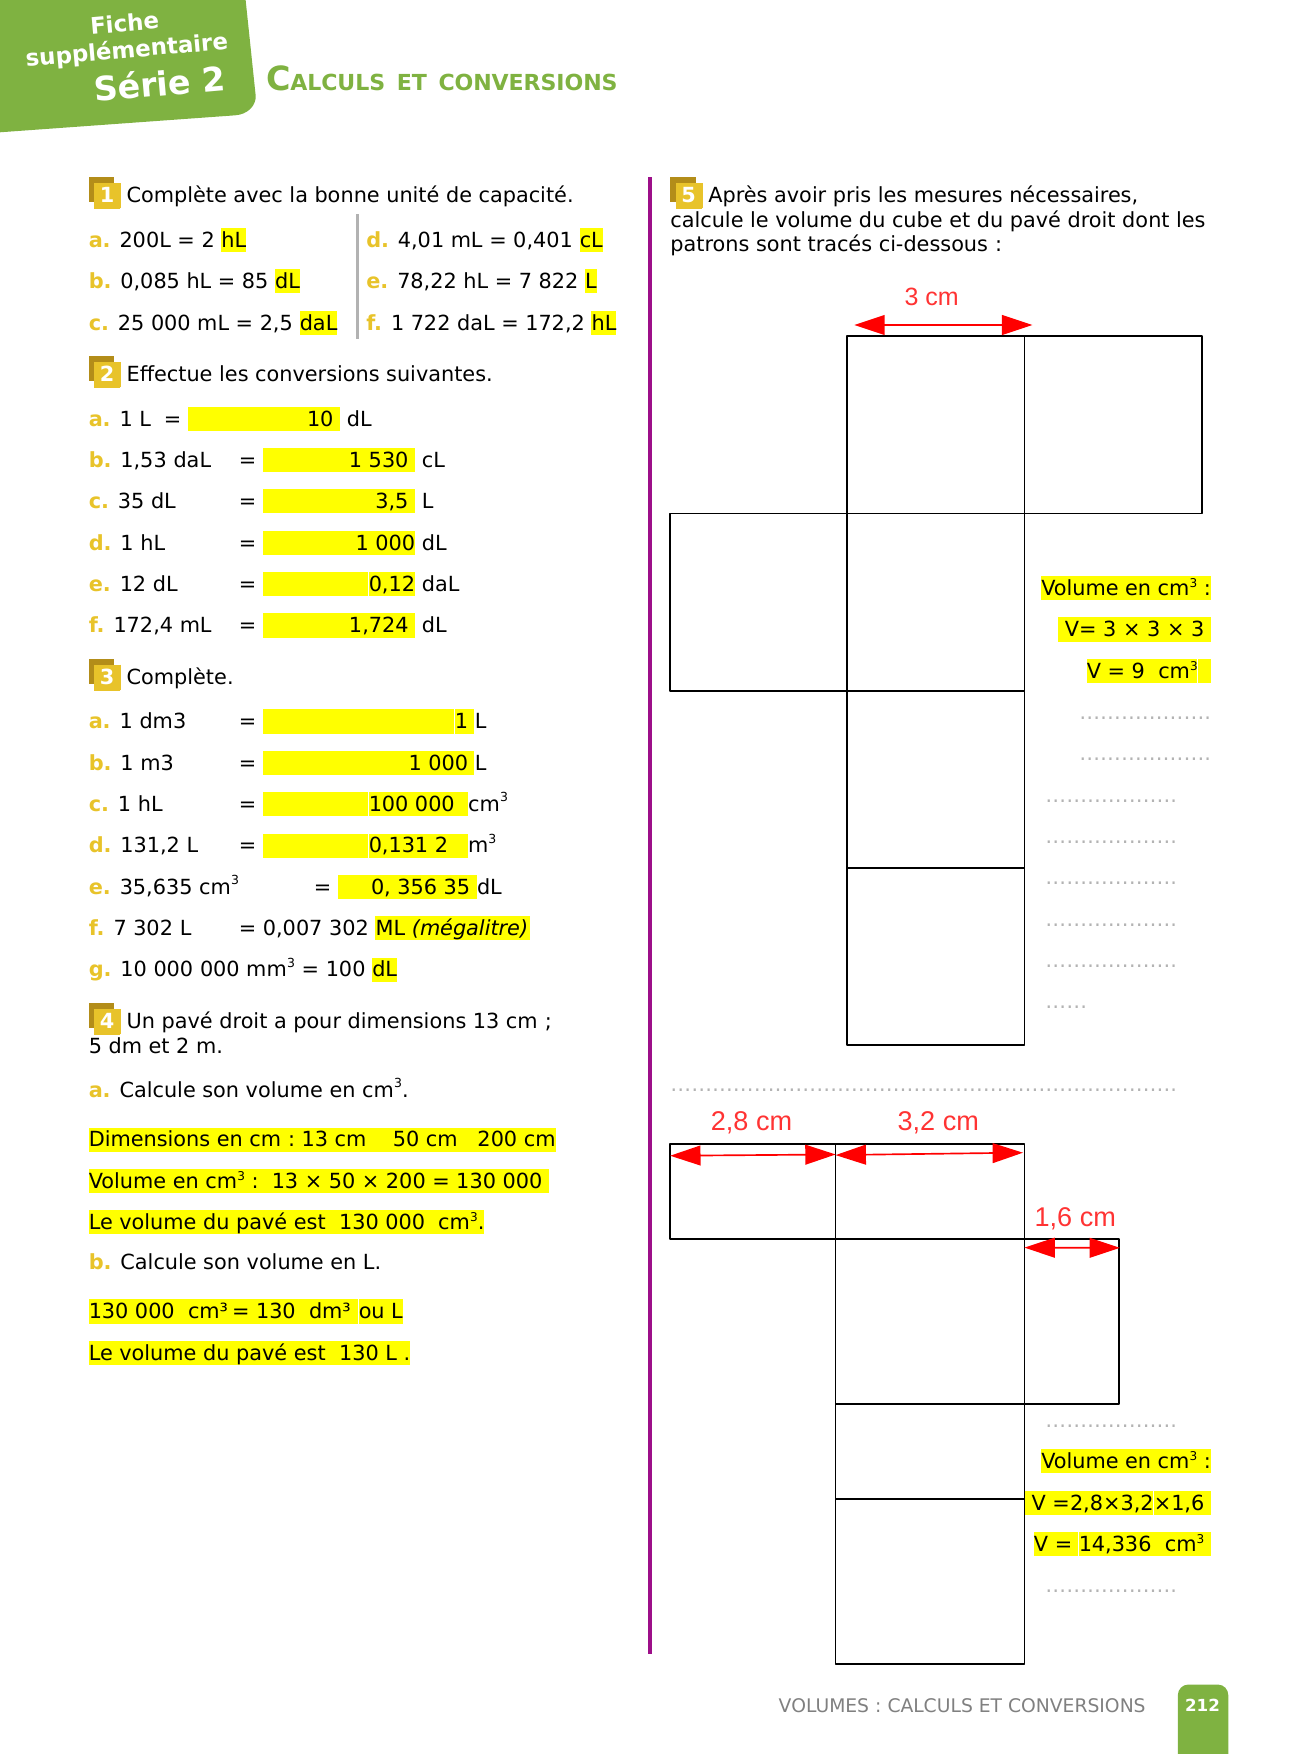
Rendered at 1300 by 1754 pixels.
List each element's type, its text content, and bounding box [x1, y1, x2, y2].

subtitle Complète avec la bonne unité de capacité. [114, 177, 629, 208]
text [836, 1394, 1024, 1403]
list 1 hL = 1 000 dL [88, 517, 629, 558]
text [836, 1436, 1024, 1477]
text [670, 1560, 835, 1601]
text [836, 1405, 1024, 1436]
text [670, 810, 846, 852]
text [670, 1394, 835, 1436]
text [848, 692, 1024, 728]
text Dimensions en cm : 13 cm 50 cm 200 cm Volume en cm3 : 13 × 50 × 200 = 130 000 [88, 1114, 629, 1197]
text [848, 728, 1024, 769]
list 25 000 mL = 2,5 daL [88, 297, 348, 338]
text ………………. [1025, 893, 1211, 934]
text [848, 769, 1024, 810]
text 130 000 cm³ = 130 dm³ ou L [88, 1286, 629, 1327]
list 12 dL = 0,12 daL [88, 558, 629, 600]
list 200L = 2 hL [88, 214, 348, 256]
text [670, 1518, 835, 1560]
list 1 722 daL = 172,2 hL [366, 297, 629, 338]
text [671, 686, 846, 690]
text [671, 645, 846, 686]
list 131,2 L = 0,131 2 m3 [88, 820, 629, 861]
text [671, 604, 846, 645]
text [670, 769, 846, 810]
list 1 L = 10 dL [88, 393, 629, 434]
text [670, 1436, 835, 1477]
text [848, 893, 1024, 934]
text ………………. [1025, 728, 1211, 769]
list 1,53 daL = 1 530 cL [88, 434, 629, 476]
text V = 14,336 cm3 [1025, 1518, 1211, 1560]
text [836, 1560, 1024, 1601]
subtitle Après avoir pris les mesures nécessaires, calcule le volume du cube et du pavé droit dont les patrons sont tracés ci-dessous : [670, 177, 1211, 257]
list 4,01 mL = 0,401 cL [366, 214, 629, 256]
list 0,085 hL = 85 dL [88, 256, 348, 297]
text Volume en cm3 : [1025, 1436, 1211, 1477]
text [848, 869, 1024, 893]
text [848, 852, 1024, 867]
text [848, 645, 1024, 686]
text Le volume du pavé est 130 L . [88, 1327, 629, 1368]
text [670, 893, 846, 934]
text ………………. [1025, 1560, 1211, 1601]
list 1 m3 = 1 000 L [88, 737, 629, 778]
text [848, 604, 1024, 645]
list 78,22 hL = 7 822 L [366, 256, 629, 297]
text V = 9 cm3 [1025, 645, 1211, 686]
list Calcule son volume en L. [88, 1250, 629, 1274]
subtitle Complète. [114, 659, 629, 690]
list 35 dL = 3,5 L [88, 476, 629, 517]
text [670, 728, 846, 769]
text [670, 692, 846, 728]
text …… [1025, 976, 1211, 1017]
text [848, 976, 1024, 1017]
text [848, 686, 1024, 690]
list 7 302 L = 0,007 302 ML (mégalitre) [88, 902, 629, 944]
subtitle Un pavé droit a pour dimensions 13 cm ; 5 dm et 2 m. [88, 1003, 629, 1058]
text ………………. [1025, 686, 1211, 728]
text ………………. [1025, 934, 1211, 976]
list Calcule son volume en cm3. [88, 1076, 629, 1102]
subtitle [88, 659, 94, 690]
text Le volume du pavé est 130 000 cm3. [88, 1197, 629, 1238]
text [848, 562, 1024, 604]
text ………………. [1025, 769, 1211, 810]
text ………………. [1025, 852, 1211, 893]
text [836, 1500, 1024, 1518]
text [670, 934, 846, 976]
text Volume en cm3 : [1025, 562, 1211, 604]
text ………………. [1025, 1394, 1211, 1436]
list 1 hL = 100 000 cm3 [88, 778, 629, 820]
text [848, 810, 1024, 852]
list 10 000 000 mm3 = 100 dL [88, 944, 629, 985]
text [848, 934, 1024, 976]
text [836, 1518, 1024, 1560]
text [670, 1477, 835, 1518]
text V =2,8×3,2×1,6 [1025, 1477, 1211, 1518]
list 172,4 mL = 1,724 dL [88, 600, 629, 641]
text [671, 562, 846, 604]
list 1 dm3 = 1 L [88, 696, 629, 737]
text V= 3 × 3 × 3 [1025, 604, 1211, 645]
text ………………………………………………………………. [670, 1058, 1211, 1100]
text [670, 852, 846, 893]
text [836, 1477, 1024, 1498]
text ………………. [1025, 810, 1211, 852]
list 35,635 cm3 = 0, 356 35 dL [88, 861, 629, 902]
text [670, 976, 846, 1017]
subtitle Effectue les conversions suivantes. [114, 356, 629, 387]
